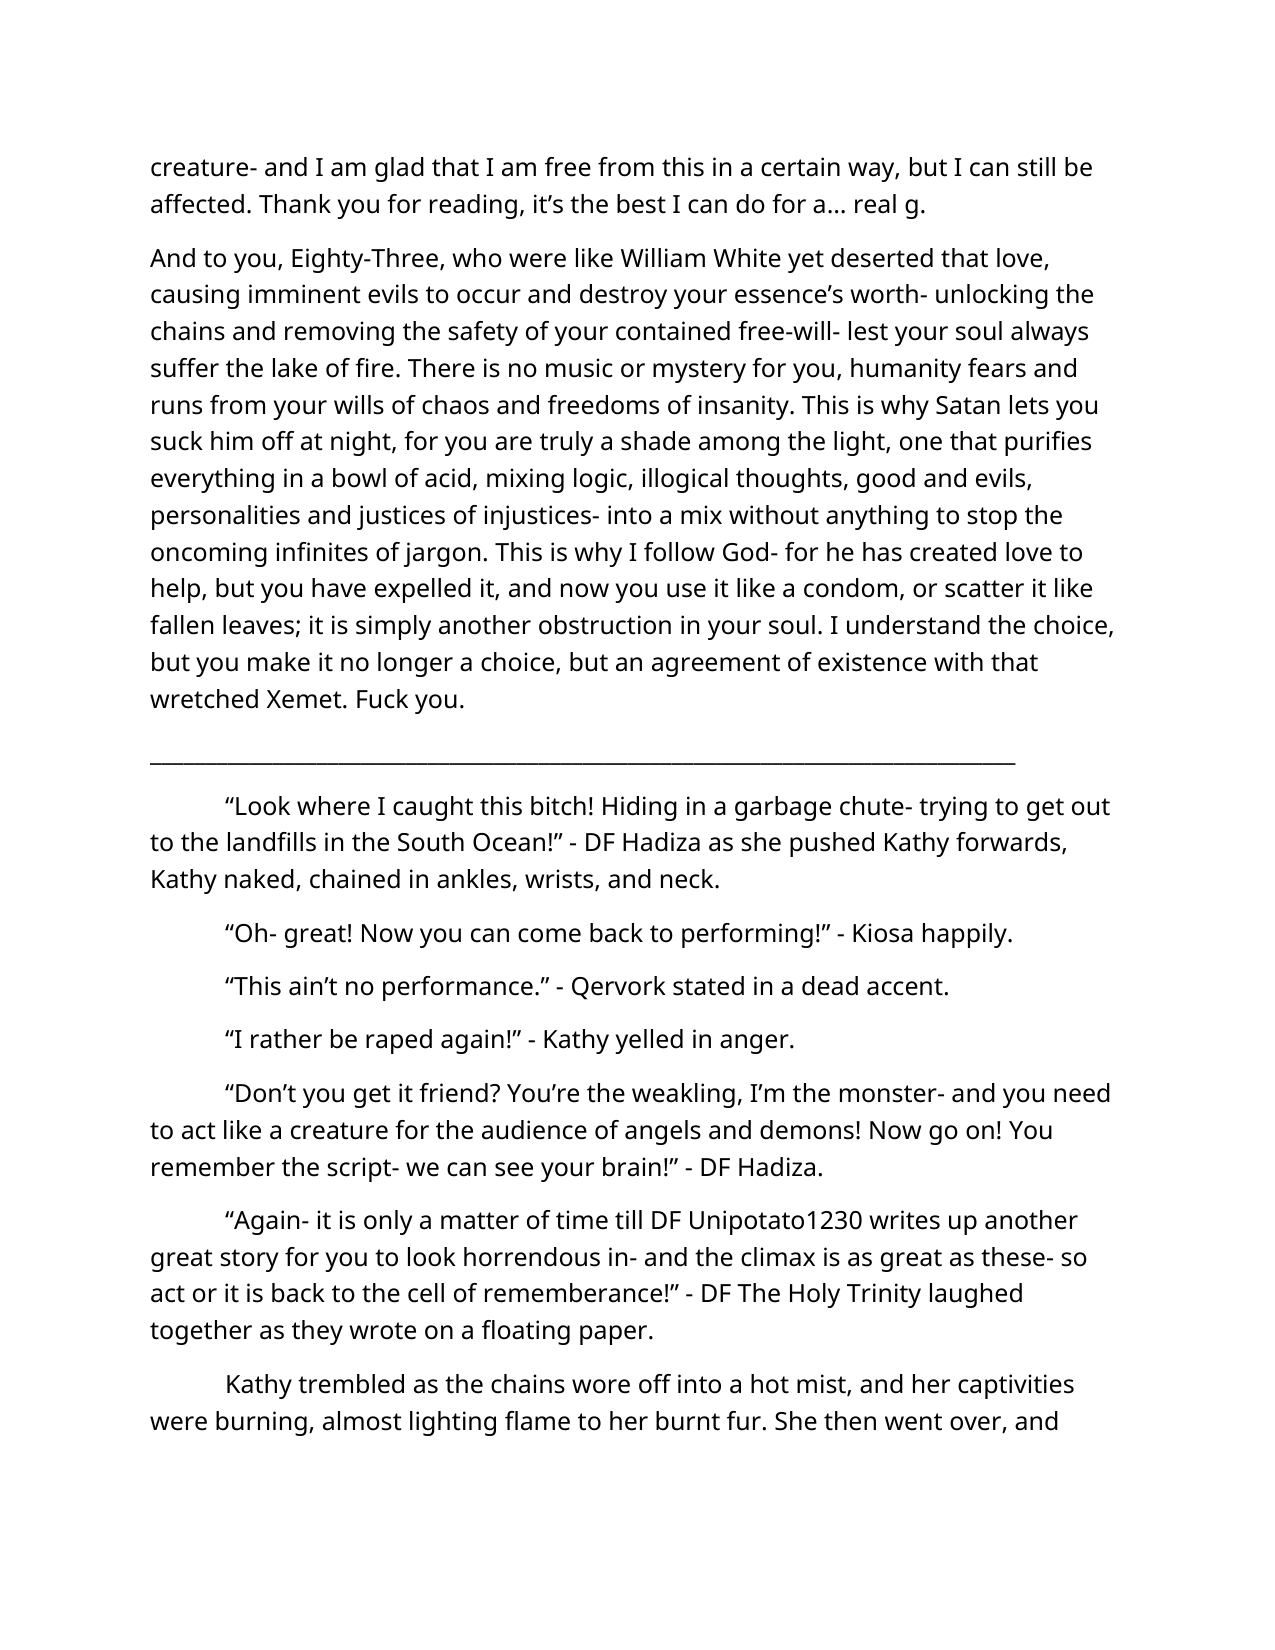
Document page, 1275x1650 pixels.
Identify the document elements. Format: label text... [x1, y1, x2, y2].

text “Look where I caught this bitch! Hiding in a garbage chute- trying to get out to the landfills in the South Ocean!” - DF Hadiza as she pushed Kathy forwards, Kathy naked, chained in ankles, wrists, and neck. [150, 788, 1125, 896]
text Kathy trembled as the chains wore off into a hot mist, and her captivities were burning, almost lighting flame to her burnt fur. She then went over, and [150, 1366, 1125, 1437]
text creature- and I am glad that I am free from this in a certain way, but I can still be affected. Thank you for reading, it’s the best I can do for a… real g. [150, 150, 1125, 221]
text ______________________________________________________________________________ [150, 735, 1125, 769]
text “Again- it is only a matter of time till DF Unipotato1230 writes up another great story for you to look horrendous in- and the climax is as great as these- so act or it is back to the cell of rememberance!” - DF The Holy Trinity laughed together as they wrote on a floating paper. [150, 1203, 1125, 1347]
text “I rather be raped again!” - Kathy yelled in anger. [150, 1022, 1125, 1056]
text And to you, Eighty-Three, who were like William White yet deserted that love, causing imminent evils to occur and destroy your essence’s worth- unlocking the chains and removing the safety of your contained free-will- lest your soul always suffer the lake of fire. There is no music or mystery for you, humanity fears and runs from your wills of chaos and freedoms of insanity. This is why Satan lets you suck him off at night, for you are truly a shade among the light, one that purifies everything in a bowl of acid, mixing logic, illogical thoughts, good and evils, personalities and justices of injustices- into a mix without anything to stop the oncoming infinites of jargon. This is why I follow God- for he has created love to help, but you have expelled it, and now you use it like a condom, or scatter it like fallen leaves; it is simply another obstruction in your soul. I understand the choice, but you make it no longer a choice, but an agreement of existence with that wretched Xemet. Fuck you. [150, 240, 1125, 716]
text “Oh- great! Now you can come back to performing!” - Kiosa happily. [150, 915, 1125, 949]
text “This ain’t no performance.” - Qervork stated in a dead accent. [150, 969, 1125, 1003]
text “Don’t you get it friend? You’re the weakling, I’m the monster- and you need to act like a creature for the audience of angels and demons! Now go on! You remember the script- we can see your brain!” - DF Hadiza. [150, 1076, 1125, 1183]
